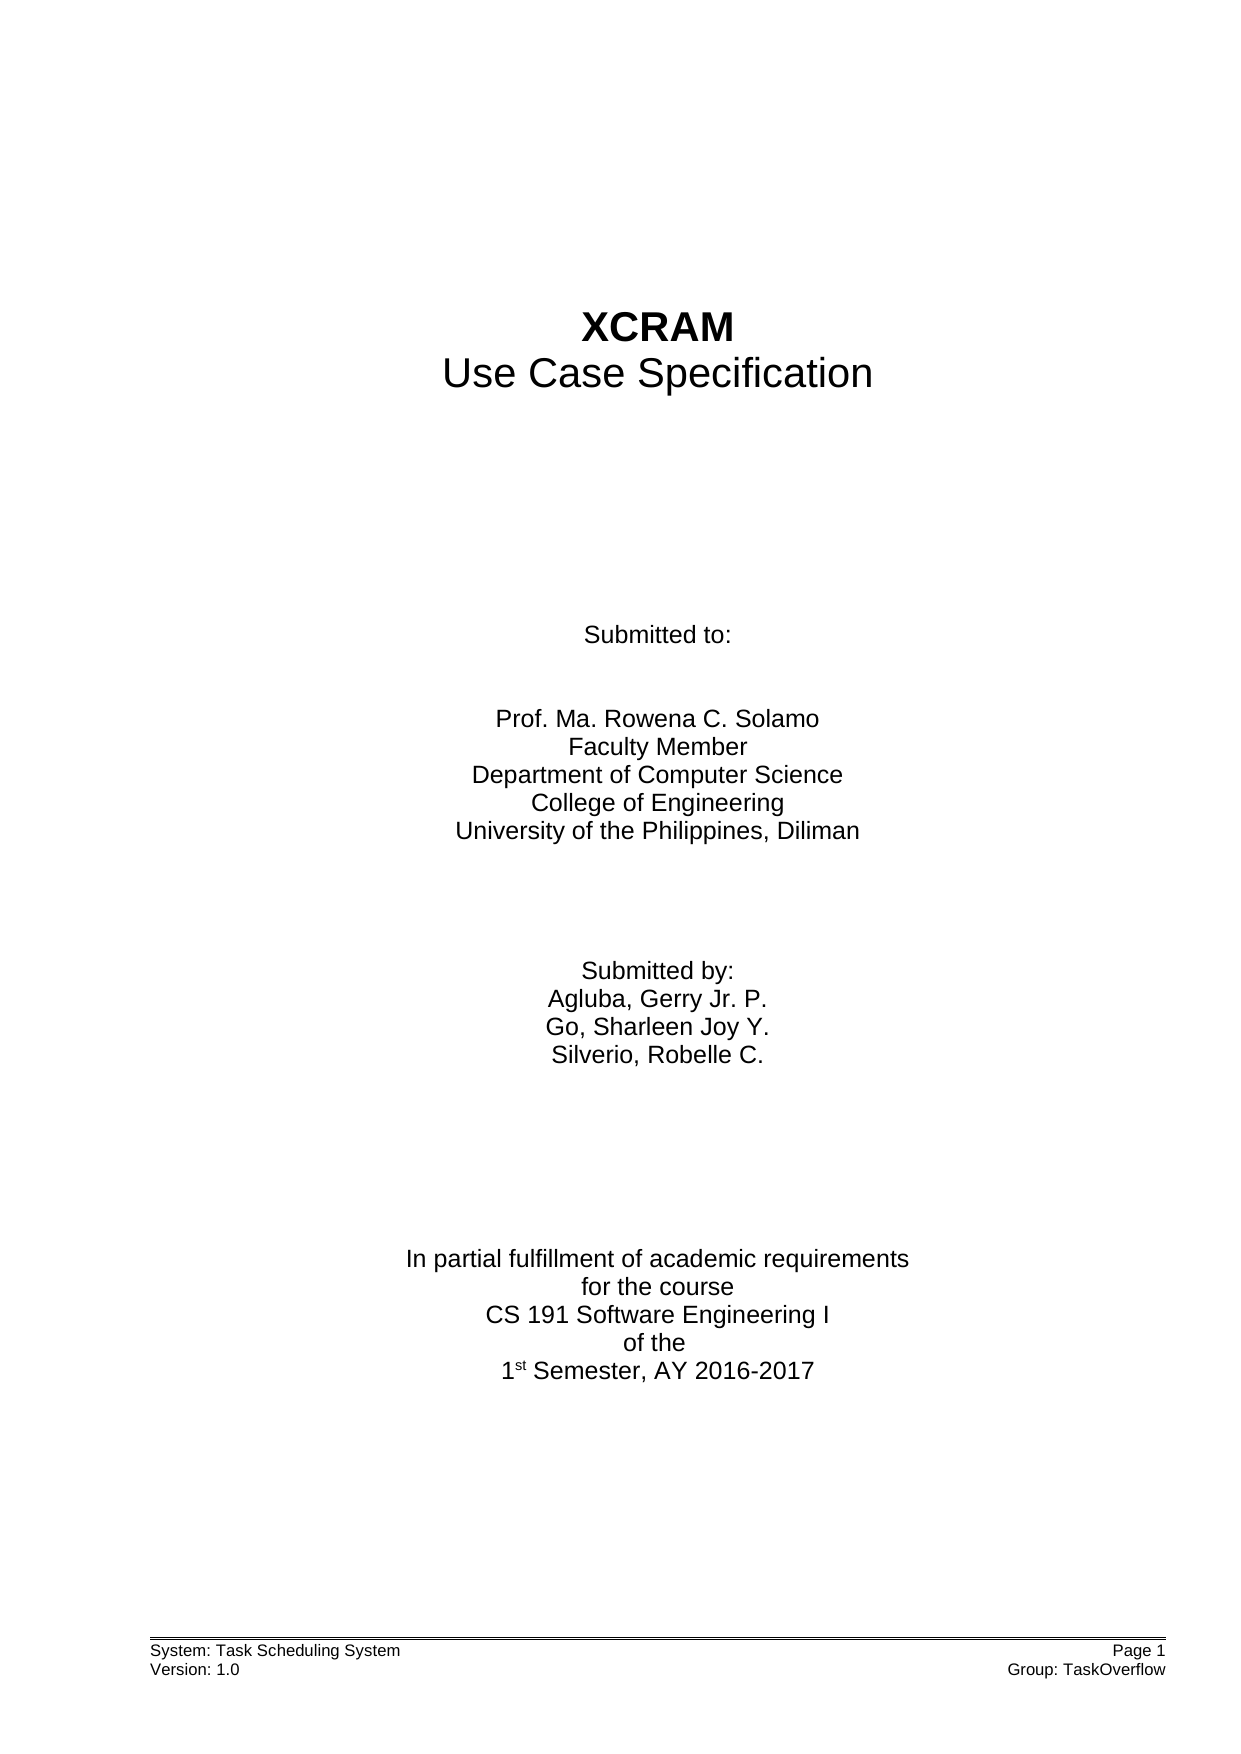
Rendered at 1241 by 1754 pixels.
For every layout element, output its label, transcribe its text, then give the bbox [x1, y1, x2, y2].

text of the [150, 1329, 1166, 1357]
text In partial fulfillment of academic requirements [150, 1245, 1166, 1273]
text Submitted to: [150, 621, 1166, 649]
text College of Engineering [150, 789, 1166, 817]
text XCRAM [150, 304, 1166, 350]
text Prof. Ma. Rowena C. Solamo [150, 705, 1166, 733]
text Agluba, Gerry Jr. P. [150, 985, 1166, 1013]
text Go, Sharleen Joy Y. [150, 1013, 1166, 1041]
text Faculty Member [150, 733, 1166, 761]
text Submitted by: [150, 957, 1166, 985]
text Silverio, Robelle C. [150, 1041, 1166, 1069]
text for the course [150, 1273, 1166, 1301]
text University of the Philippines, Diliman [150, 817, 1166, 845]
text CS 191 Software Engineering I [150, 1301, 1166, 1329]
subtitle 1st Semester, AY 2016-2017 [150, 1357, 1166, 1444]
text Department of Computer Science [150, 761, 1166, 789]
text Use Case Specification [150, 350, 1166, 397]
